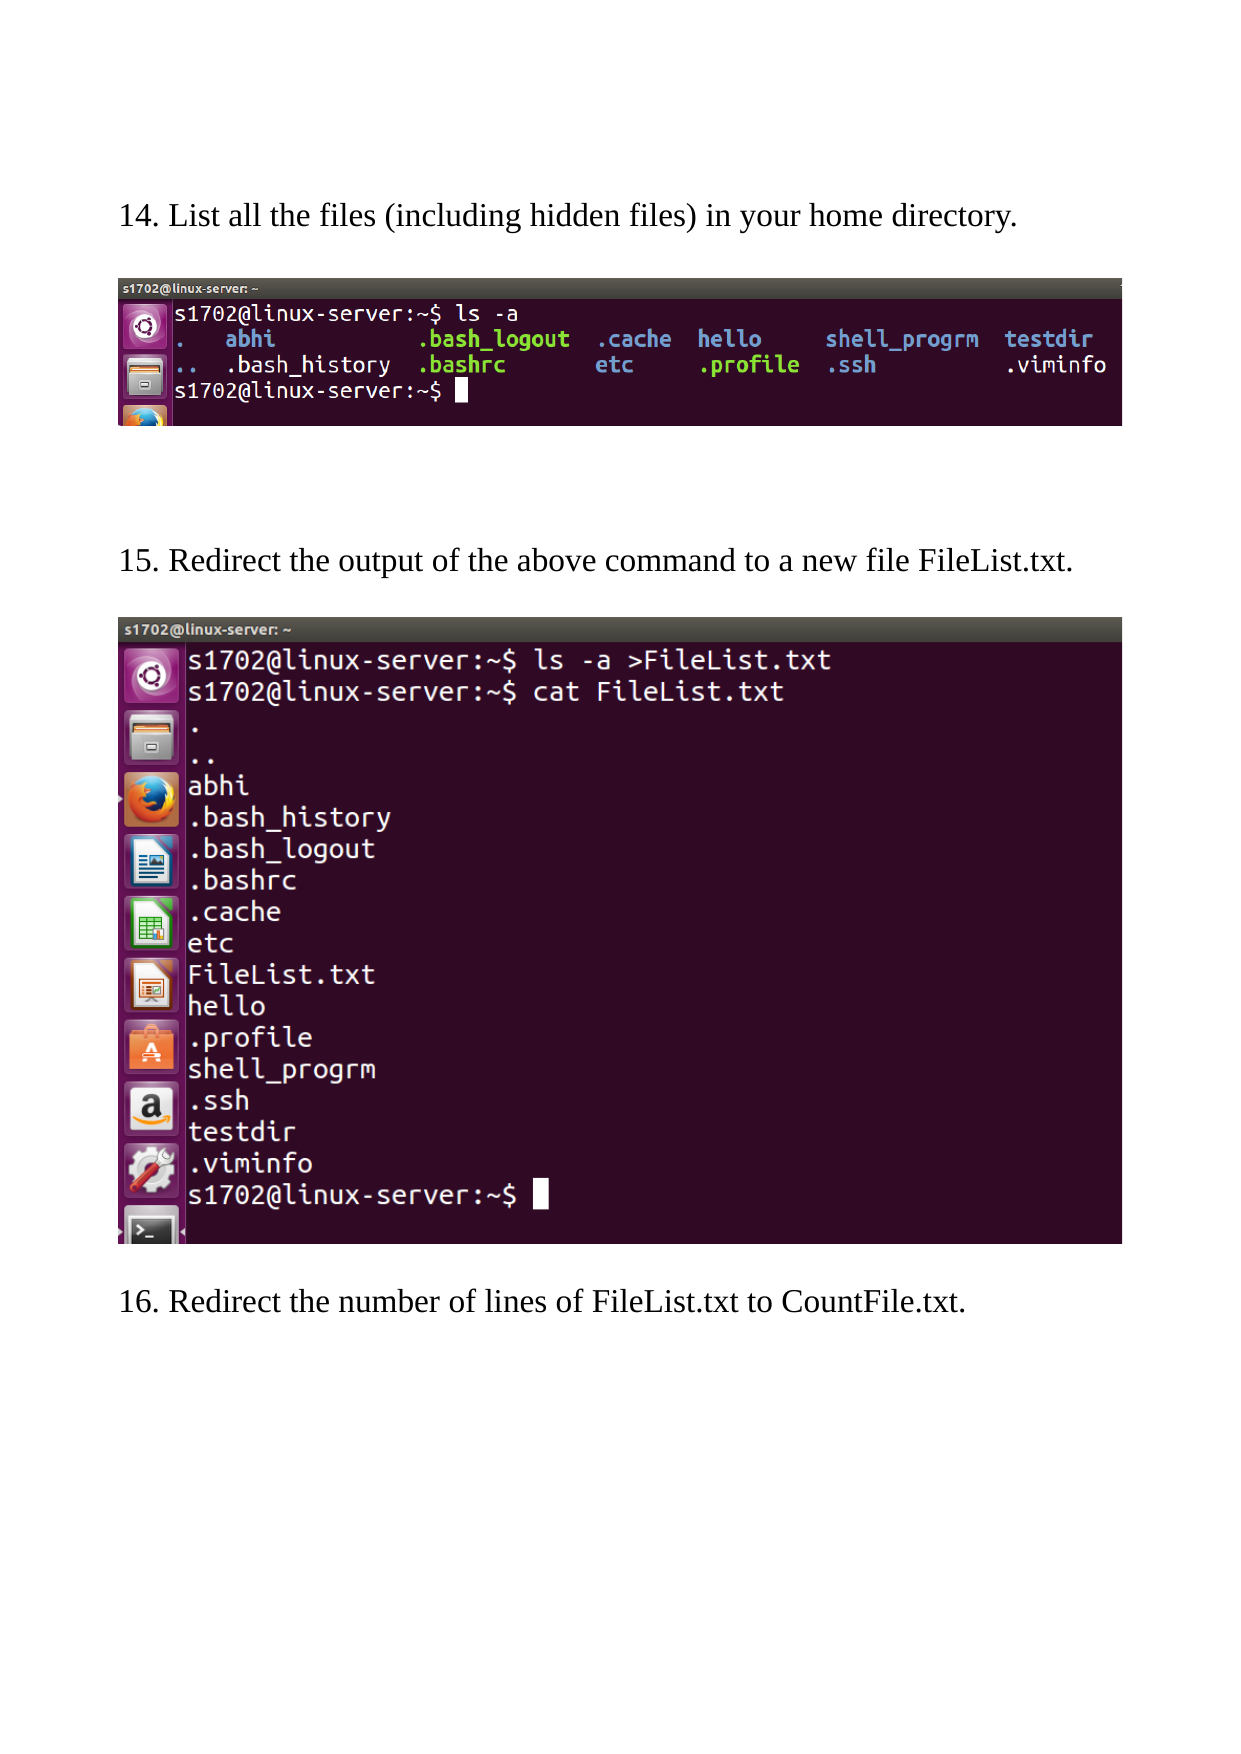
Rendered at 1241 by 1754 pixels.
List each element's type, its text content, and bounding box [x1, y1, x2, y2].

picture [118, 278, 1123, 426]
text 14. List all the files (including hidden files) in your home directory. [118, 195, 1122, 233]
picture [118, 617, 1123, 1244]
text 15. Redirect the output of the above command to a new file FileList.txt. [118, 541, 1122, 579]
text 16. Redirect the number of lines of FileList.txt to CountFile.txt. [118, 1282, 1122, 1320]
